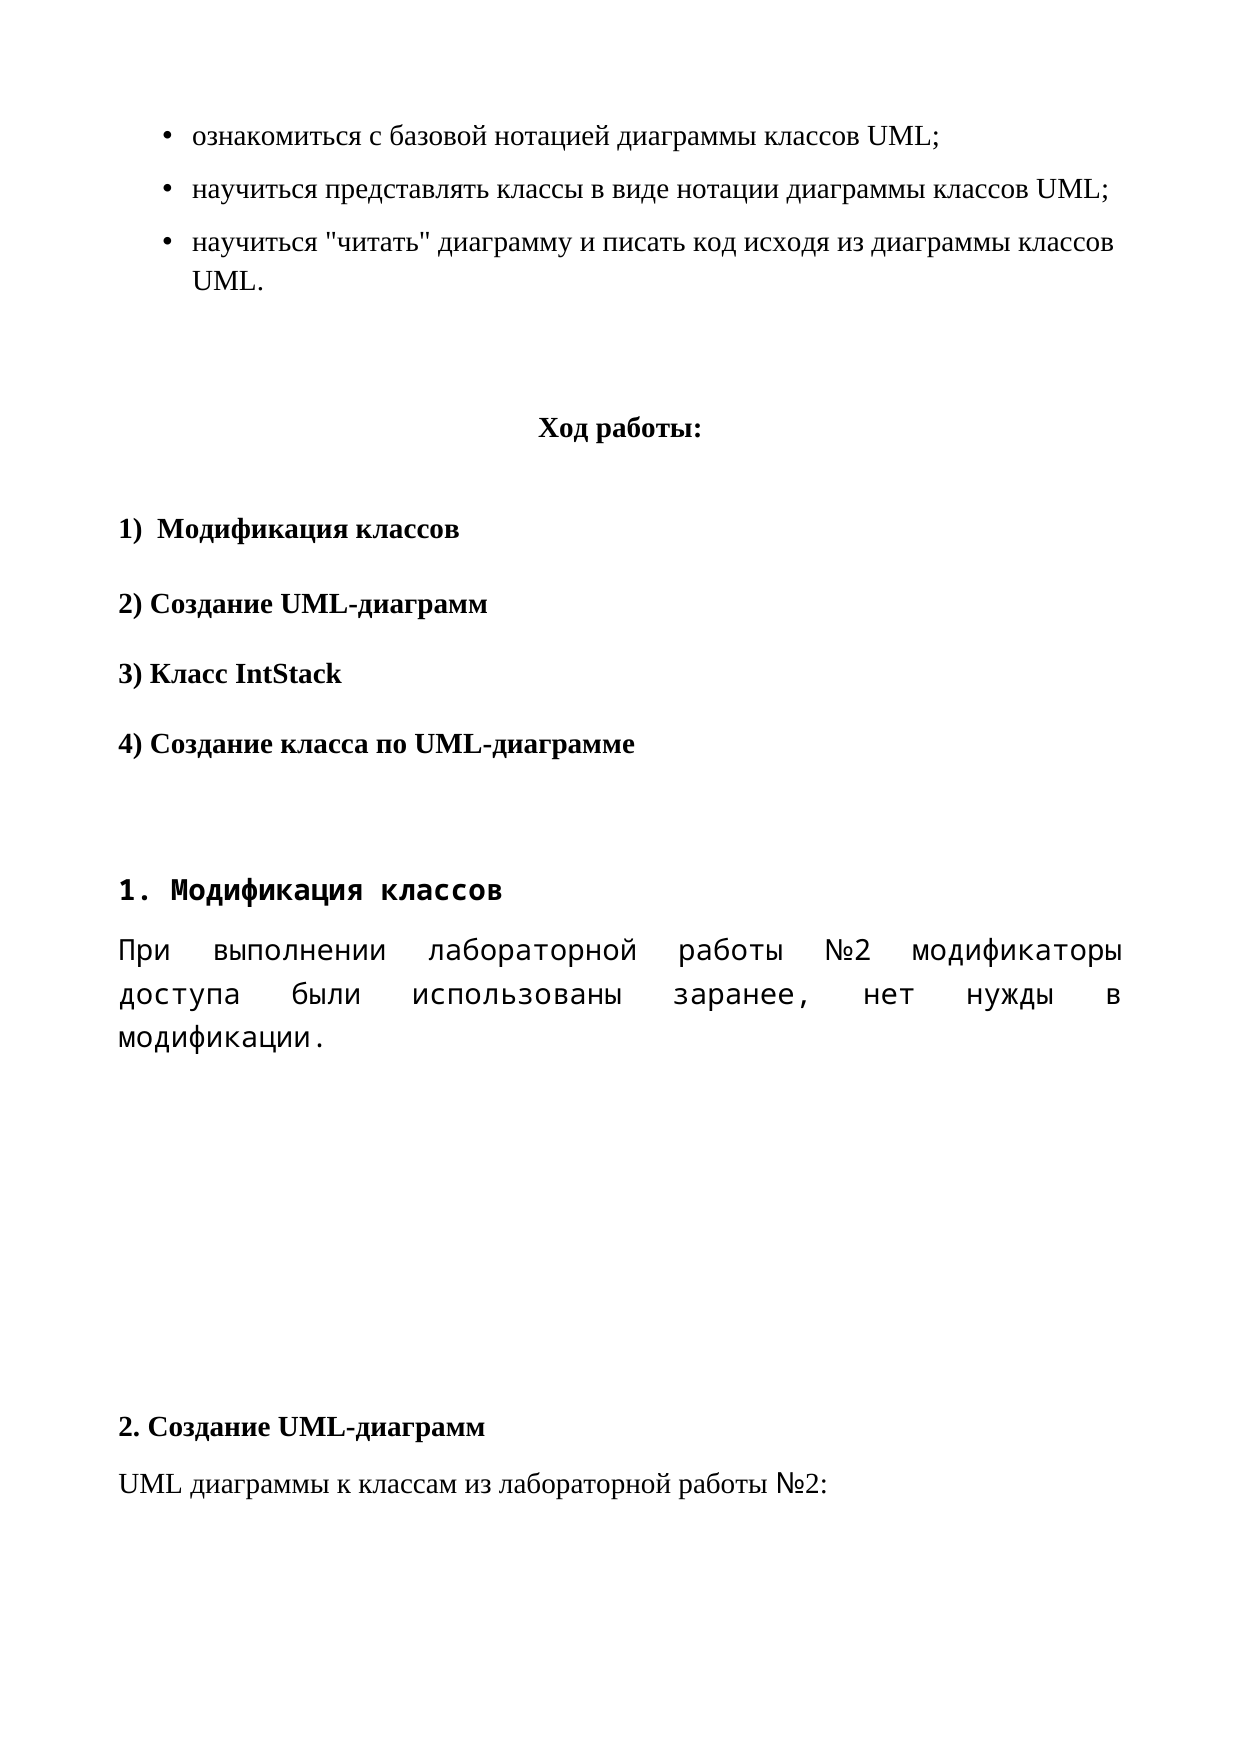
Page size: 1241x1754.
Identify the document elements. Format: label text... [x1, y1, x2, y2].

text UML диаграммы к классам из лабораторной работы №2: [118, 1462, 1122, 1502]
list научиться "читать" диаграмму и писать код исходя из диаграммы классов UML. [162, 224, 1122, 297]
text 2) Создание UML-диаграмм [118, 586, 1122, 619]
text При выполнении лабораторной работы №2 модификаторы доступа были использованы заранее, нет нужды в модификации. [118, 929, 1122, 1056]
list ознакомиться с базовой нотацией диаграммы классов UML; [162, 118, 1122, 152]
text 2. Создание UML-диаграмм [118, 1409, 1122, 1442]
list научиться представлять классы в виде нотации диаграммы классов UML; [162, 171, 1122, 205]
text Ход работы: [118, 411, 1122, 444]
text 1) Модификация классов [118, 511, 1122, 545]
text 3) Класс IntStack [118, 656, 1122, 689]
text 1. Модификация классов [118, 869, 1122, 909]
text 4) Создание класса по UML-диаграмме [118, 726, 1122, 760]
